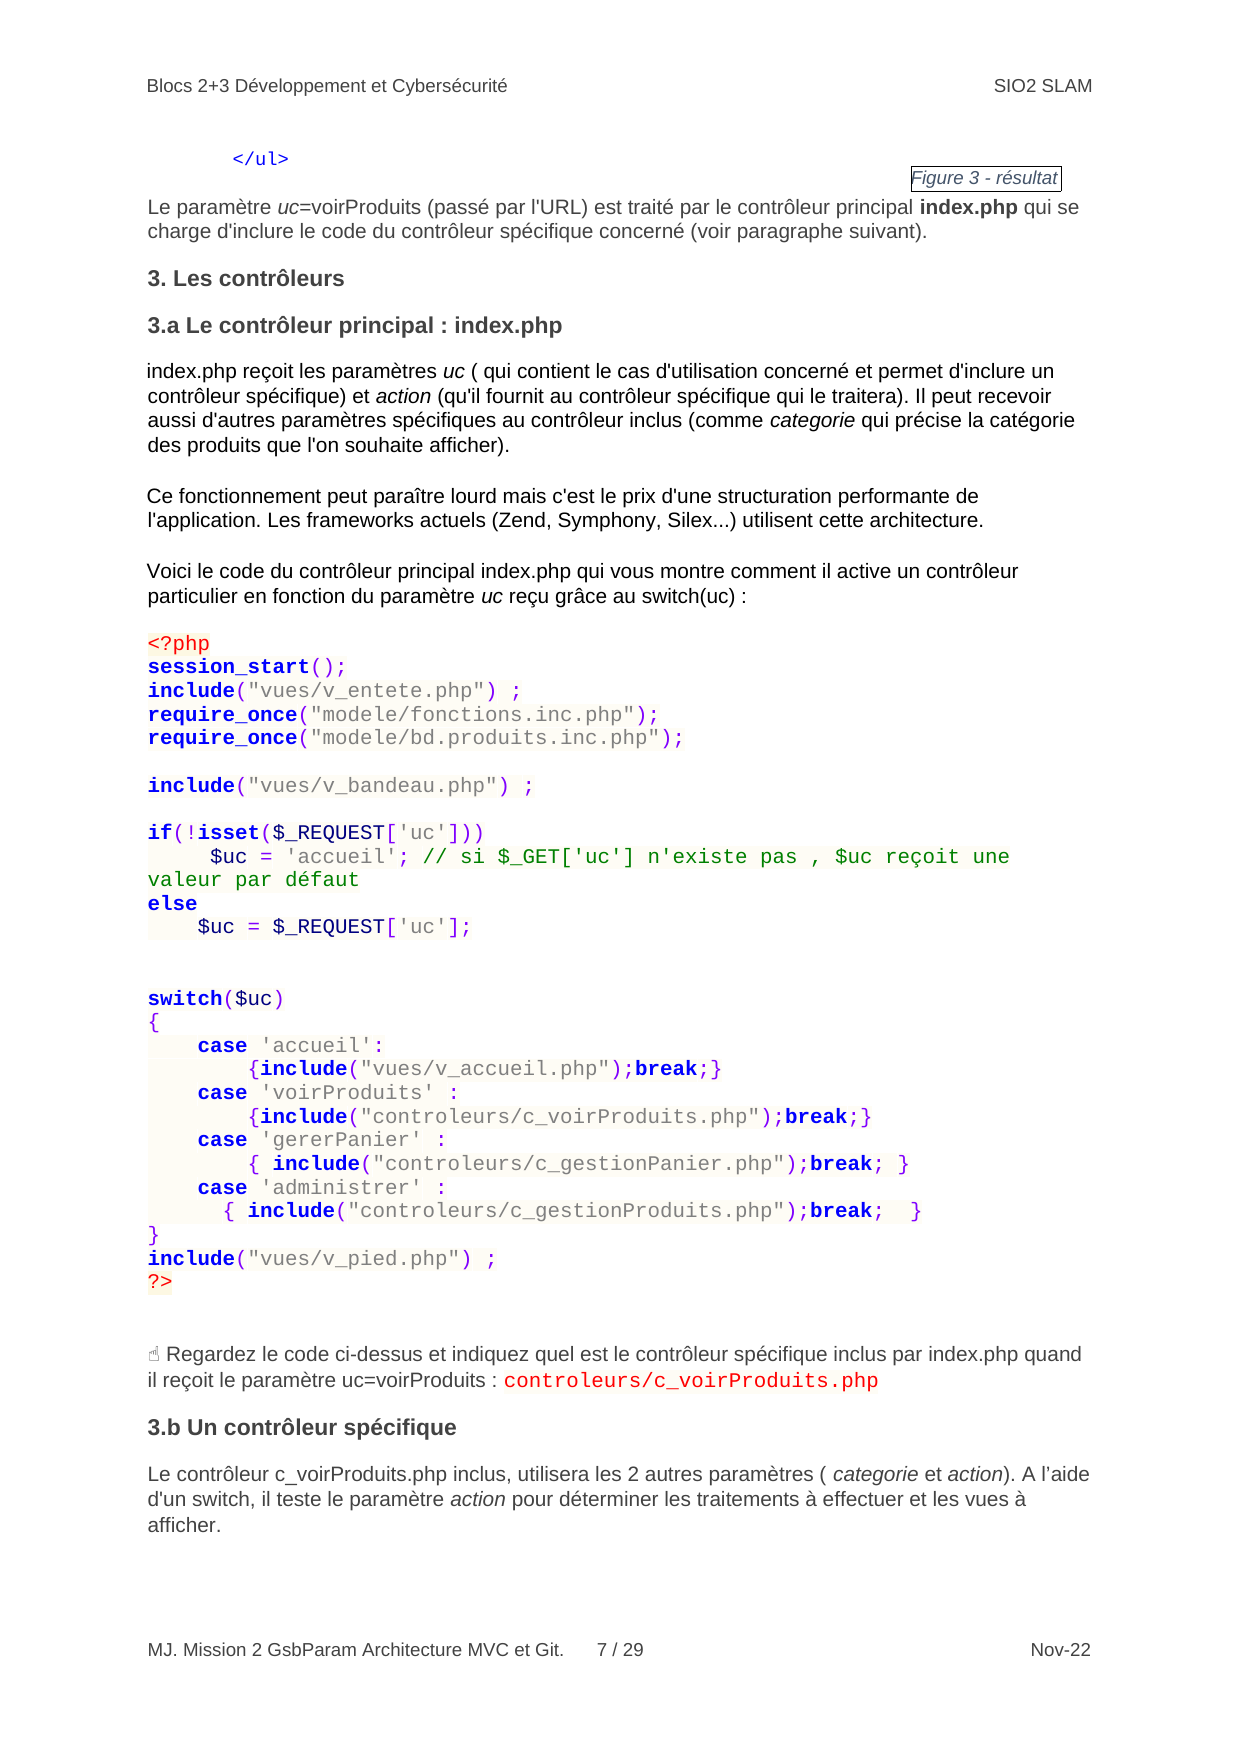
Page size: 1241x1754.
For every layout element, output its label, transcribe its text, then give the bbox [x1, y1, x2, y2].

text 3.b Un contrôleur spécifique [147, 1414, 1093, 1441]
text ?> [147, 1271, 1092, 1295]
text } [147, 1224, 1092, 1248]
text Ce fonctionnement peut paraître lourd mais c'est le prix d'une structuration performante de l'application. Les frameworks actuels (Zend, Symphony, Silex...) utilisent cette architecture. [146, 484, 1093, 532]
text include("vues/v_entete.php") ; [147, 680, 1092, 704]
text 3. Les contrôleurs [147, 265, 1093, 291]
text {include("vues/v_accueil.php");break;} [147, 1058, 1092, 1082]
text { include("controleurs/c_gestionProduits.php");break; } [147, 1200, 1092, 1224]
text </ul> [147, 150, 1092, 171]
text Le paramètre uc=voirProduits (passé par l'URL) est traité par le contrôleur principal index.php qui se charge d'inclure le code du contrôleur spécifique concerné (voir paragraphe suivant). [147, 195, 1092, 243]
text <?php [147, 609, 1092, 656]
text { [147, 1011, 1092, 1035]
text  Regardez le code ci-dessus et indiquez quel est le contrôleur spécifique inclus par index.php quand il reçoit le paramètre uc=voirProduits : controleurs/c_voirProduits.php [147, 1342, 1093, 1394]
text case 'accueil': [147, 1035, 1092, 1058]
text { include("controleurs/c_gestionPanier.php");break; } [147, 1153, 1092, 1177]
text Le contrôleur c_voirProduits.php inclus, utilisera les 2 autres paramètres ( categorie et action). A l’aide d'un switch, il teste le paramètre action pour déterminer les traitements à effectuer et les vues à afficher. [147, 1461, 1093, 1537]
text require_once("modele/bd.produits.inc.php"); [147, 727, 1092, 751]
text index.php reçoit les paramètres uc ( qui contient le cas d'utilisation concerné et permet d'inclure un contrôleur spécifique) et action (qu'il fournit au contrôleur spécifique qui le traitera). Il peut recevoir aussi d'autres paramètres spécifiques au contrôleur inclus (comme categorie qui précise la catégorie des produits que l'on souhaite afficher). [146, 359, 1093, 457]
text case 'gererPanier' : [147, 1129, 1092, 1153]
text $uc = 'accueil'; // si $_GET['uc'] n'existe pas , $uc reçoit une valeur par défaut [147, 846, 1092, 893]
text {include("controleurs/c_voirProduits.php");break;} [147, 1106, 1092, 1129]
text switch($uc) [147, 987, 1092, 1011]
text else [147, 893, 1092, 917]
text Figure 3 - résultat [912, 167, 1059, 188]
text if(!isset($_REQUEST['uc'])) [147, 822, 1092, 846]
text include("vues/v_pied.php") ; [147, 1248, 1092, 1271]
text require_once("modele/fonctions.inc.php"); [147, 704, 1092, 727]
text case 'administrer' : [147, 1177, 1092, 1200]
text Voici le code du contrôleur principal index.php qui vous montre comment il active un contrôleur particulier en fonction du paramètre uc reçu grâce au switch(uc) : [146, 559, 1093, 608]
text $uc = $_REQUEST['uc']; [147, 917, 1092, 940]
text case 'voirProduits' : [147, 1082, 1092, 1106]
text 3.a Le contrôleur principal : index.php [147, 312, 1093, 338]
text session_start(); [147, 656, 1092, 680]
text include("vues/v_bandeau.php") ; [147, 775, 1092, 798]
